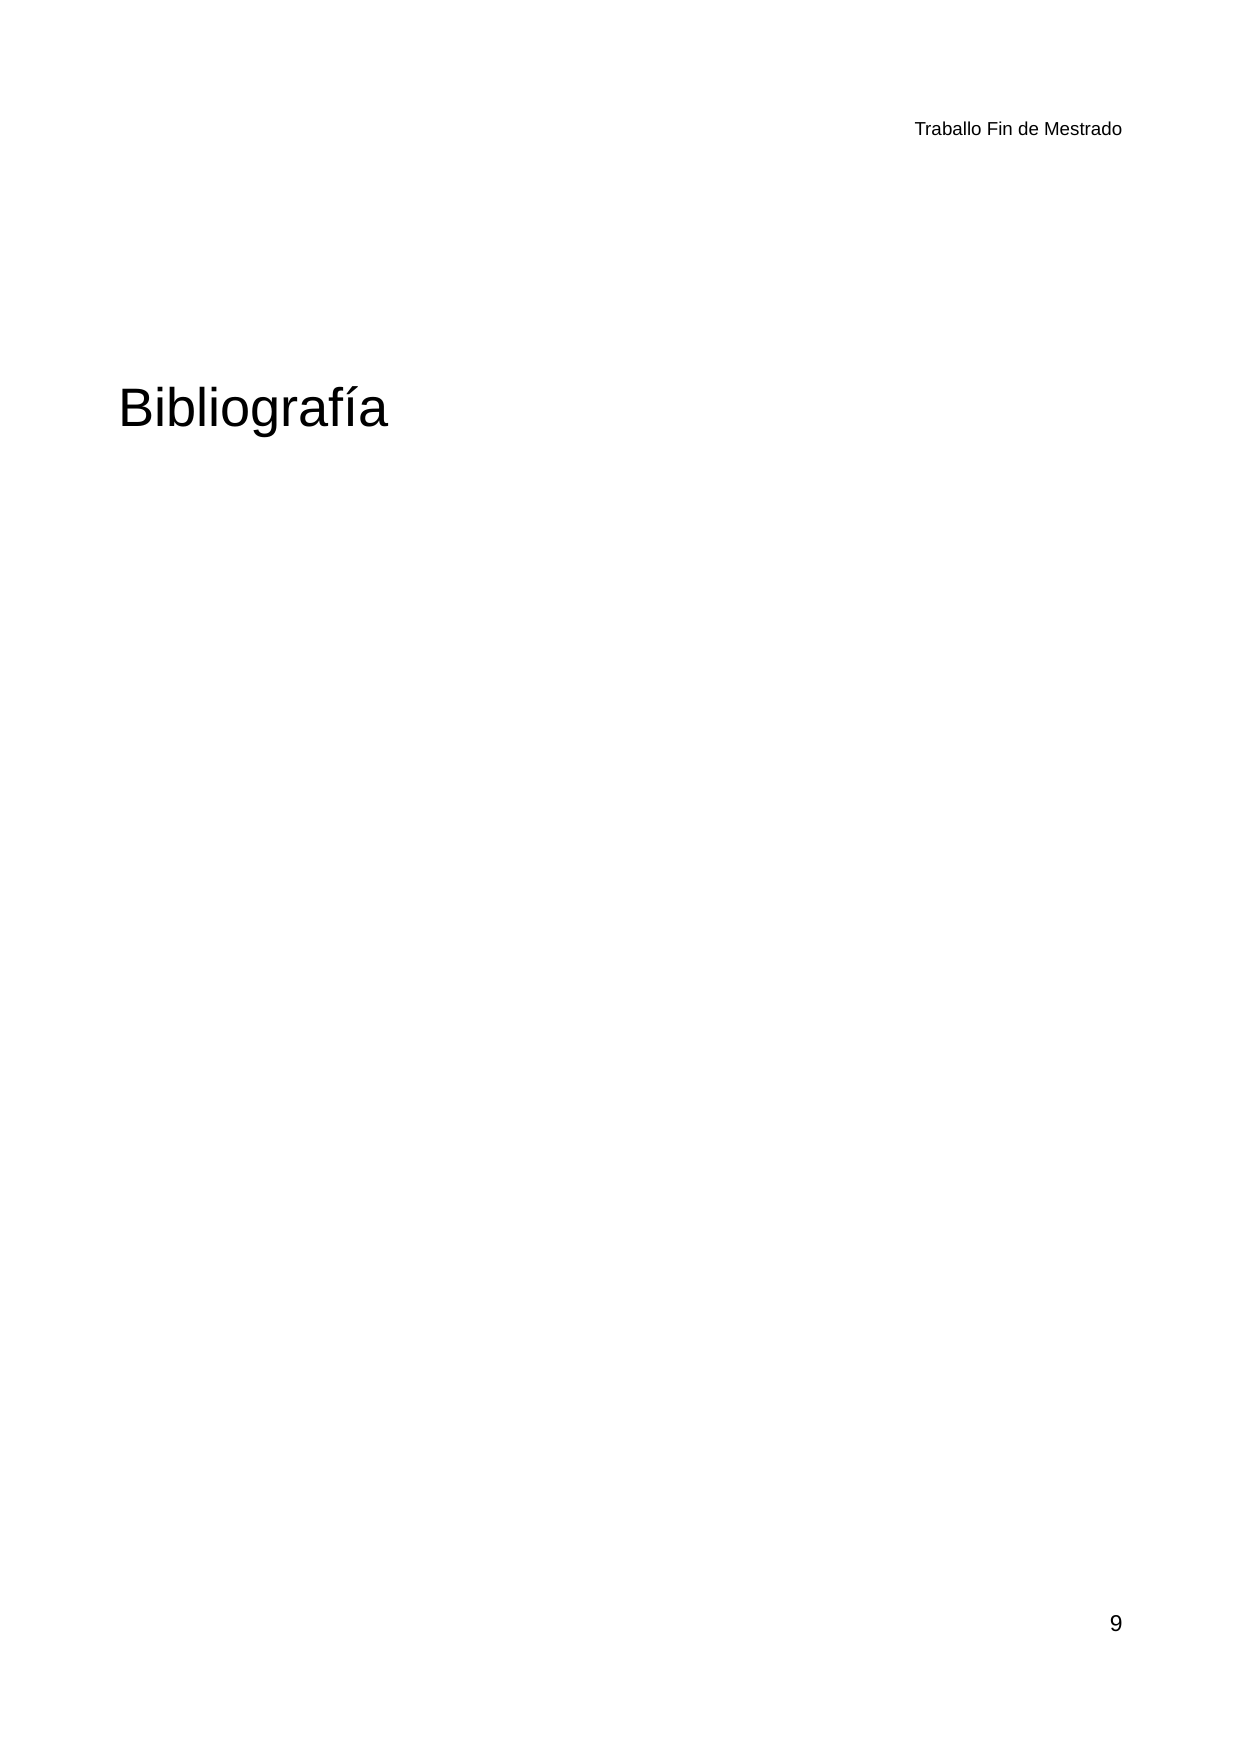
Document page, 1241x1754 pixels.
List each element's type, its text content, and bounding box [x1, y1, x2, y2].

text Bibliografía [118, 376, 1122, 438]
